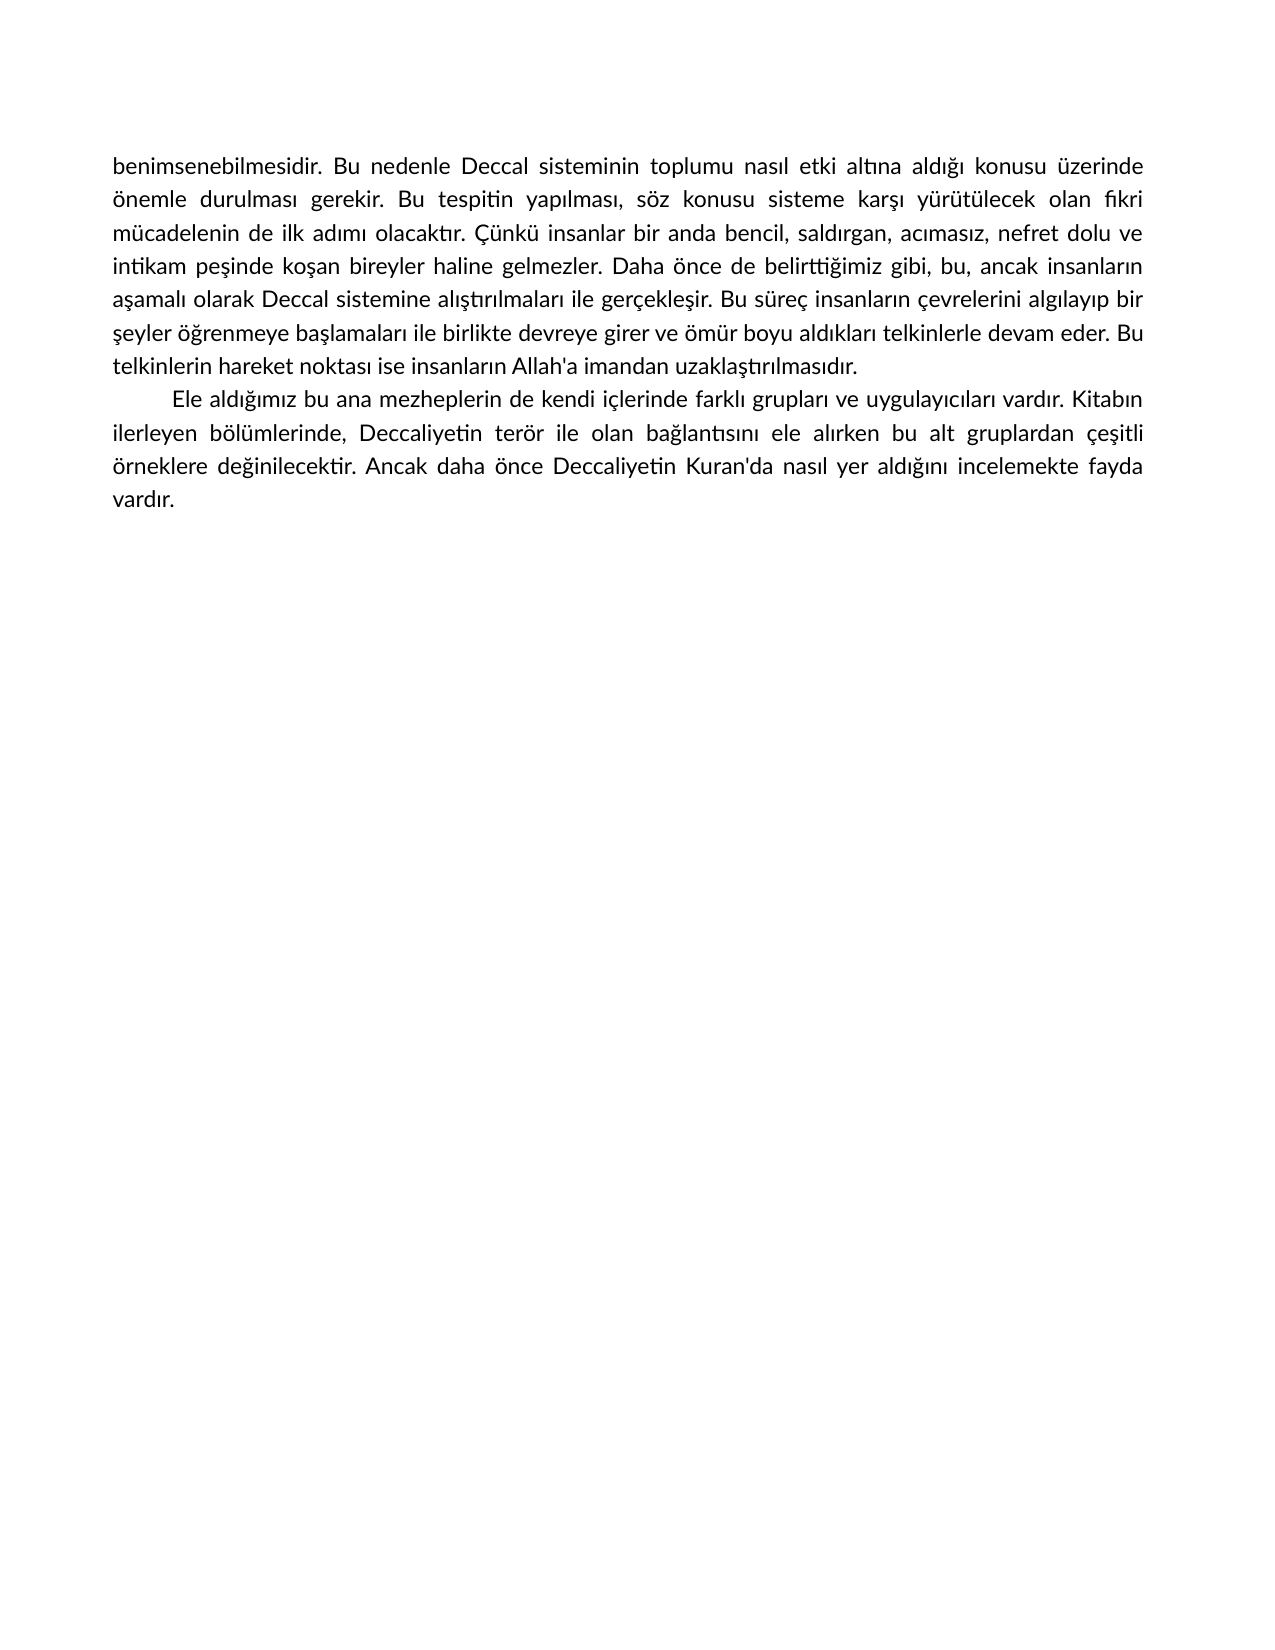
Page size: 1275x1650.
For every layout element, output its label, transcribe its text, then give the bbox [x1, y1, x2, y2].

text Ele aldığımız bu ana mezheplerin de kendi içlerinde farklı grupları ve uygulayıcıları vardır. Kitabın ilerleyen bölümlerinde, Deccaliyetin terör ile olan bağlantısını ele alırken bu alt gruplardan çeşitli örneklere değinilecektir. Ancak daha önce Deccaliyetin Kuran'da nasıl yer aldığını incelemekte fayda vardır. [112, 381, 1145, 514]
text benimsenebilmesidir. Bu nedenle Deccal sisteminin toplumu nasıl etki altına aldığı konusu üzerinde önemle durulması gerekir. Bu tespitin yapılması, söz konusu sisteme karşı yürütülecek olan fikri mücadelenin de ilk adımı olacaktır. Çünkü insanlar bir anda bencil, saldırgan, acımasız, nefret dolu ve intikam peşinde koşan bireyler haline gelmezler. Daha önce de belirttiğimiz gibi, bu, ancak insanların aşamalı olarak Deccal sistemine alıştırılmaları ile gerçekleşir. Bu süreç insanların çevrelerini algılayıp bir şeyler öğrenmeye başlamaları ile birlikte devreye girer ve ömür boyu aldıkları telkinlerle devam eder. Bu telkinlerin hareket noktası ise insanların Allah'a imandan uzaklaştırılmasıdır. [112, 148, 1145, 381]
